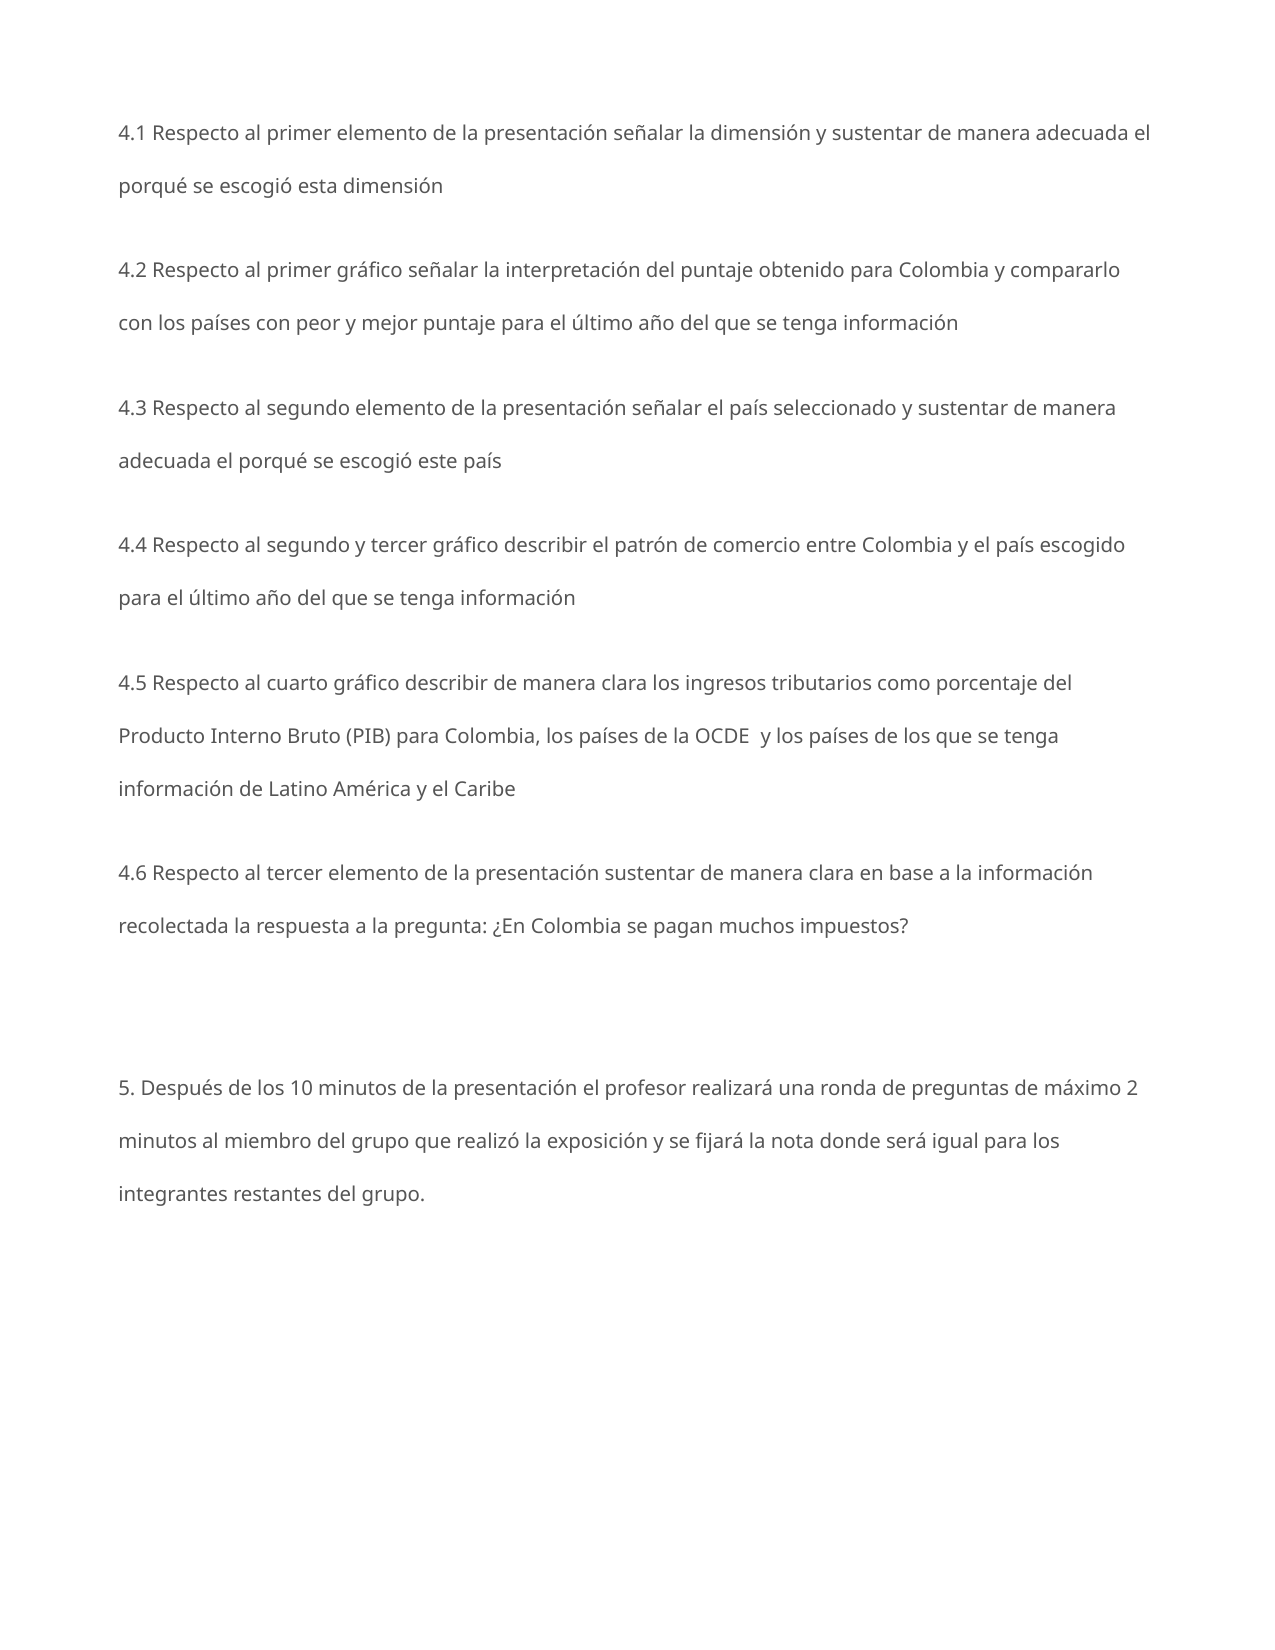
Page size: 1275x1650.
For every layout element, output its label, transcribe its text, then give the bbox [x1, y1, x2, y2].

subtitle 5. Después de los 10 minutos de la presentación el profesor realizará una ronda de preguntas de máximo 2 minutos al miembro del grupo que realizó la exposición y se fijará la nota donde será igual para los integrantes restantes del grupo. [118, 1074, 1157, 1208]
subtitle 4.3 Respecto al segundo elemento de la presentación señalar el país seleccionado y sustentar de manera adecuada el porqué se escogió este país [118, 393, 1157, 474]
subtitle 4.6 Respecto al tercer elemento de la presentación sustentar de manera clara en base a la información recolectada la respuesta a la pregunta: ¿En Colombia se pagan muchos impuestos? [118, 859, 1157, 939]
subtitle 4.5 Respecto al cuarto gráfico describir de manera clara los ingresos tributarios como porcentaje del Producto Interno Bruto (PIB) para Colombia, los países de la OCDE y los países de los que se tenga información de Latino América y el Caribe [118, 668, 1157, 802]
subtitle 4.1 Respecto al primer elemento de la presentación señalar la dimensión y sustentar de manera adecuada el porqué se escogió esta dimensión [118, 118, 1157, 199]
subtitle 4.2 Respecto al primer gráfico señalar la interpretación del puntaje obtenido para Colombia y compararlo con los países con peor y mejor puntaje para el último año del que se tenga información [118, 256, 1157, 336]
subtitle 4.4 Respecto al segundo y tercer gráfico describir el patrón de comercio entre Colombia y el país escogido para el último año del que se tenga información [118, 531, 1157, 611]
